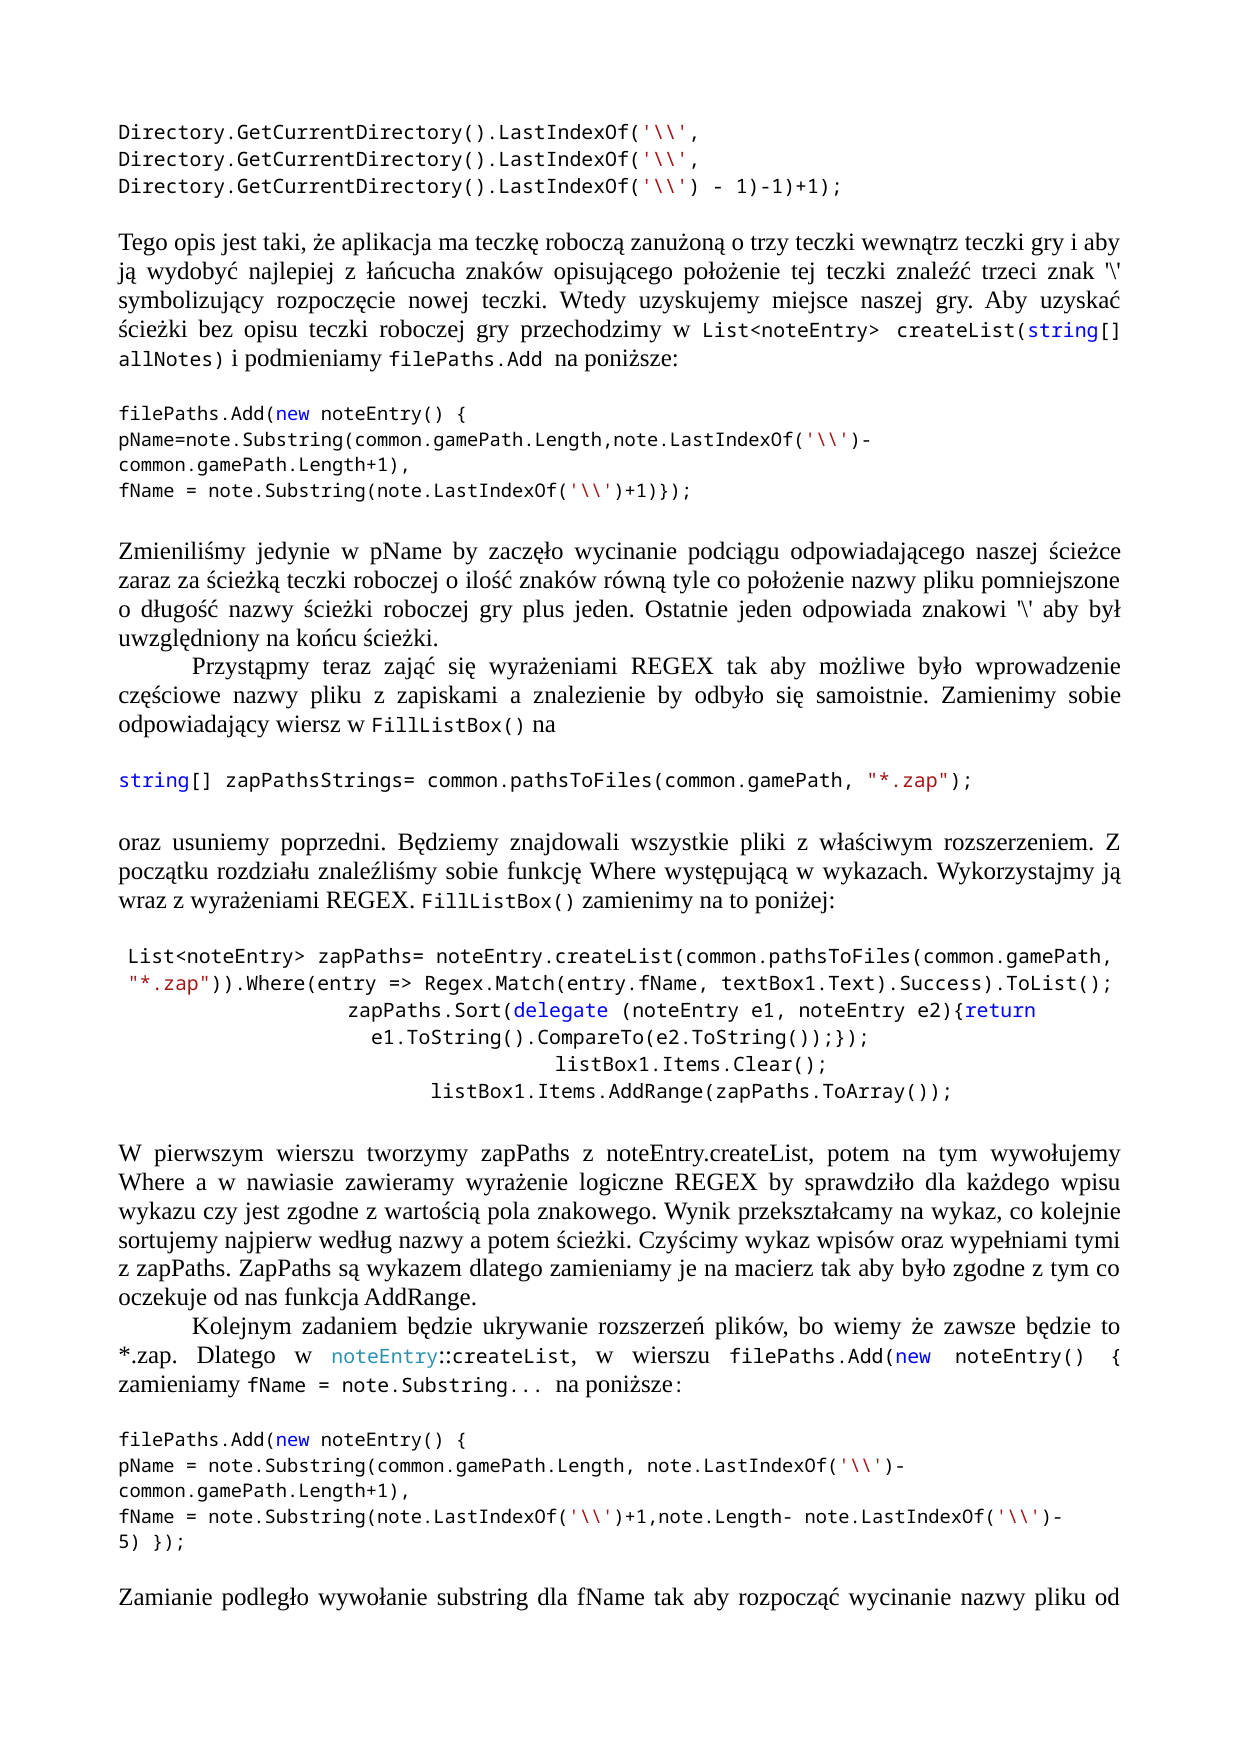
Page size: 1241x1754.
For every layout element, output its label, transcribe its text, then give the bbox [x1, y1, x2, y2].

text fName = note.Substring(note.LastIndexOf('\\')+1)}); [118, 477, 1122, 502]
text Tego opis jest taki, że aplikacja ma teczkę roboczą zanużoną o trzy teczki wewnątrz teczki gry i aby ją wydobyć najlepiej z łańcucha znaków opisującego położenie tej teczki znaleźć trzeci znak '\' symbolizujący rozpoczęcie nowej teczki. Wtedy uzyskujemy miejsce naszej gry. Aby uzyskać ścieżki bez opisu teczki roboczej gry przechodzimy w List<noteEntry> createList(string[] allNotes) i podmieniamy filePaths.Add na poniższe: [118, 227, 1122, 372]
text Directory.GetCurrentDirectory().LastIndexOf('\\', [118, 145, 1122, 172]
text Zmieniliśmy jedynie w pName by zaczęło wycinanie podciągu odpowiadającego naszej ścieżce zaraz za ścieżką teczki roboczej o ilość znaków równą tyle co położenie nazwy pliku pomniejszone o długość nazwy ścieżki roboczej gry plus jeden. Ostatnie jeden odpowiada znakowi '\' aby był uwzględniony na końcu ścieżki. [118, 536, 1122, 651]
text Directory.GetCurrentDirectory().LastIndexOf('\\', [118, 118, 1122, 145]
text string[] zapPathsStrings= common.pathsToFiles(common.gamePath, "*.zap"); [118, 766, 1122, 793]
text listBox1.Items.AddRange(zapPaths.ToArray()); [118, 1077, 1122, 1104]
text oraz usuniemy poprzedni. Będziemy znajdowali wszystkie pliki z właściwym rozszerzeniem. Z początku rozdziału znaleźliśmy sobie funkcję Where występującą w wykazach. Wykorzystajmy ją wraz z wyrażeniami REGEX. FillListBox() zamienimy na to poniżej: [118, 827, 1122, 914]
text W pierwszym wierszu tworzymy zapPaths z noteEntry.createList, potem na tym wywołujemy Where a w nawiasie zawieramy wyrażenie logiczne REGEX by sprawdziło dla każdego wpisu wykazu czy jest zgodne z wartością pola znakowego. Wynik przekształcamy na wykaz, co kolejnie sortujemy najpierw według nazwy a potem ścieżki. Czyścimy wykaz wpisów oraz wypełniami tymi z zapPaths. ZapPaths są wykazem dlatego zamieniamy je na macierz tak aby było zgodne z tym co oczekuje od nas funkcja AddRange. [118, 1138, 1122, 1311]
text List<noteEntry> zapPaths= noteEntry.createList(common.pathsToFiles(common.gamePath, "*.zap")).Where(entry => Regex.Match(entry.fName, textBox1.Text).Success).ToList(); [118, 942, 1122, 996]
text filePaths.Add(new noteEntry() { [118, 1426, 1122, 1452]
text listBox1.Items.Clear(); [118, 1050, 1122, 1077]
text Directory.GetCurrentDirectory().LastIndexOf('\\') - 1)-1)+1); [118, 172, 1122, 199]
text zapPaths.Sort(delegate (noteEntry e1, noteEntry e2){return e1.ToString().CompareTo(e2.ToString());}); [118, 996, 1122, 1050]
text pName=note.Substring(common.gamePath.Length,note.LastIndexOf('\\')-common.gamePath.Length+1), [118, 426, 1122, 477]
text pName = note.Substring(common.gamePath.Length, note.LastIndexOf('\\')- common.gamePath.Length+1), [118, 1452, 1122, 1503]
text filePaths.Add(new noteEntry() { [118, 400, 1122, 426]
text fName = note.Substring(note.LastIndexOf('\\')+1,note.Length- note.LastIndexOf('\\')-5) }); [118, 1503, 1122, 1554]
text Kolejnym zadaniem będzie ukrywanie rozszerzeń plików, bo wiemy że zawsze będzie to *.zap. Dlatego w noteEntry::createList, w wierszu filePaths.Add(new noteEntry() { zamieniamy fName = note.Substring... na poniższe: [118, 1311, 1122, 1398]
text Przystąpmy teraz zająć się wyrażeniami REGEX tak aby możliwe było wprowadzenie częściowe nazwy pliku z zapiskami a znalezienie by odbyło się samoistnie. Zamienimy sobie odpowiadający wiersz w FillListBox() na [118, 651, 1122, 738]
text Zamianie podległo wywołanie substring dla fName tak aby rozpocząć wycinanie nazwy pliku od [118, 1582, 1122, 1611]
